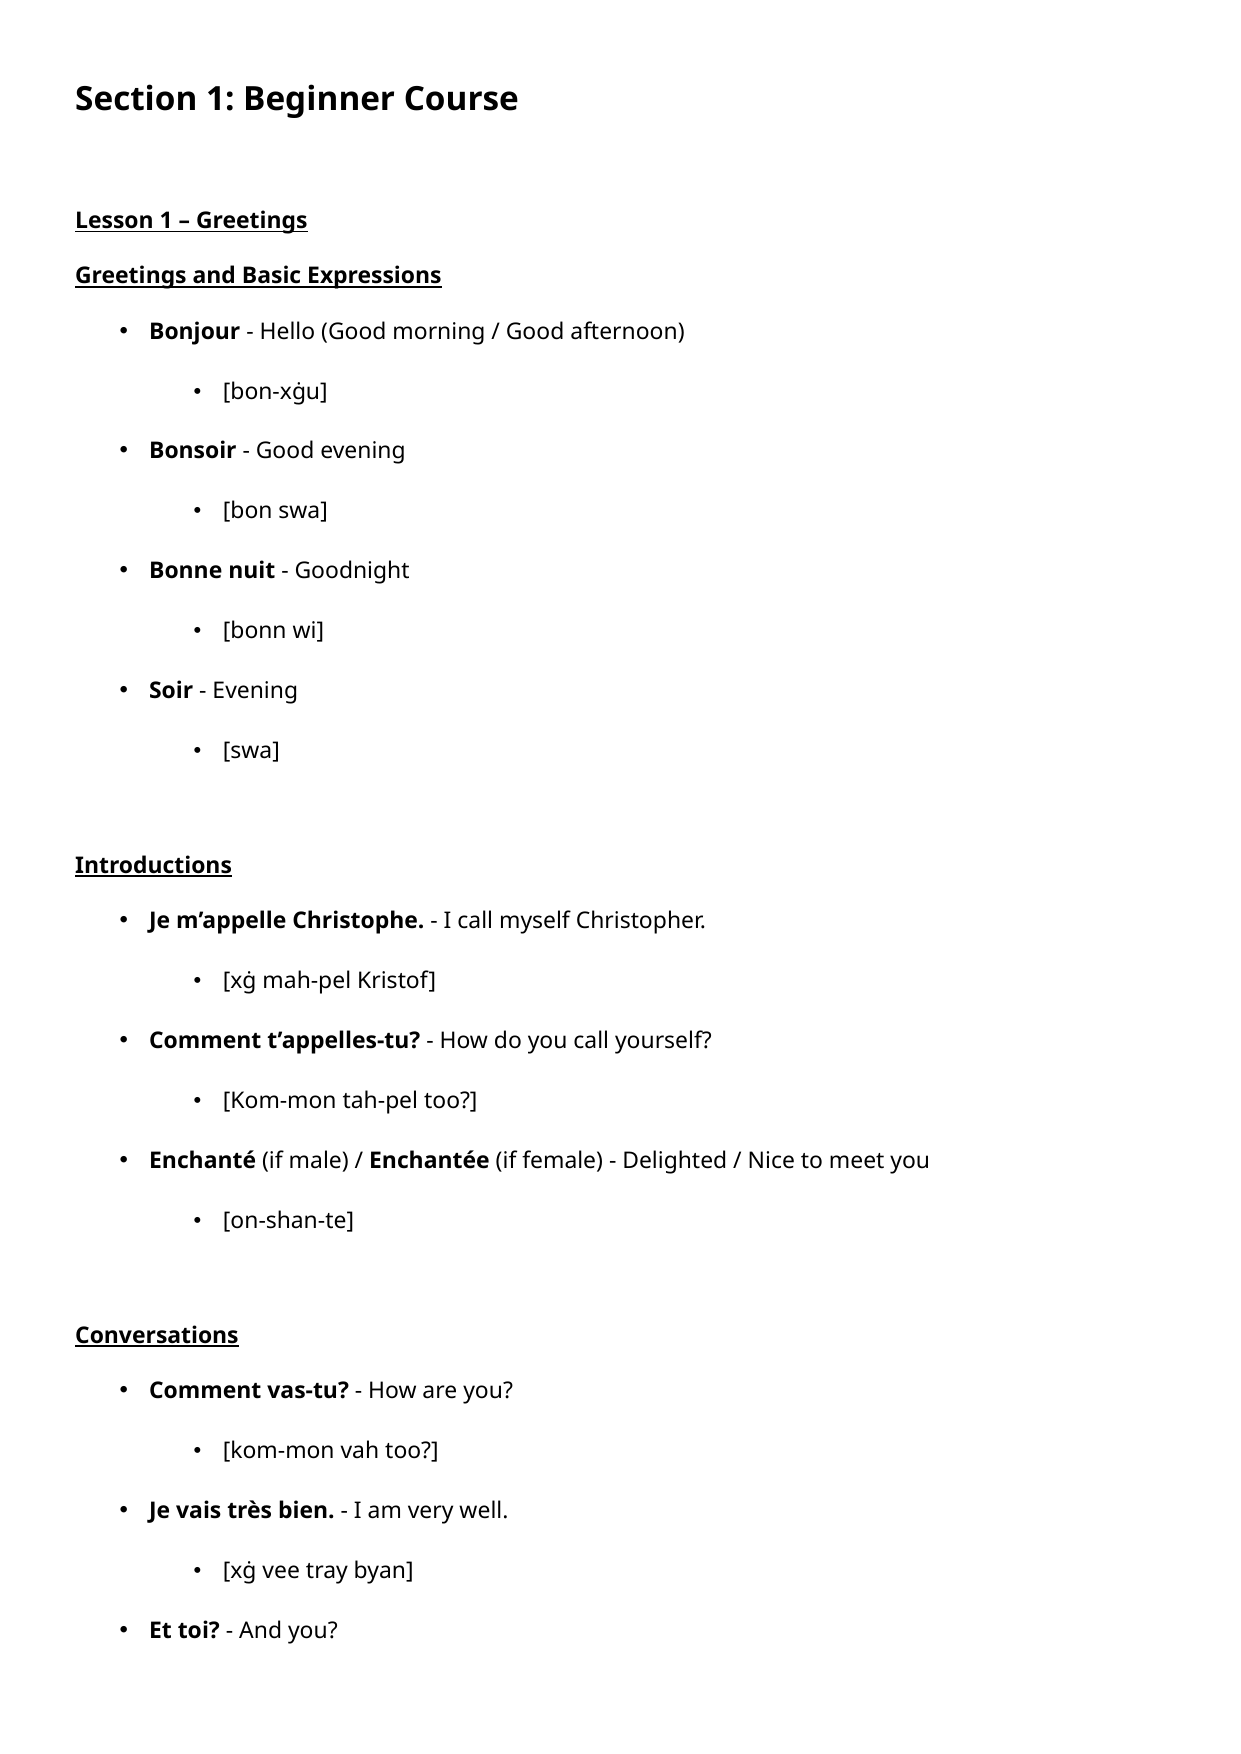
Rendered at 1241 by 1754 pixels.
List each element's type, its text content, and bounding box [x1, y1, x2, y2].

list Enchanté (if male) / Enchantée (if female) - Delighted / Nice to meet you [119, 1144, 1165, 1175]
list Comment vas-tu? - How are you? [119, 1374, 1165, 1405]
list Bonne nuit - Goodnight [119, 554, 1165, 586]
list Bonsoir - Good evening [119, 434, 1165, 466]
list [bon swa] [193, 494, 1165, 526]
list [kom-mon vah too?] [193, 1434, 1165, 1465]
subtitle Conversations [75, 1319, 1165, 1350]
list Soir - Evening [119, 674, 1165, 705]
list Je m’appelle Christophe. - I call myself Christopher. [119, 904, 1165, 936]
list [xġ vee tray byan] [193, 1554, 1165, 1585]
list Bonjour - Hello (Good morning / Good afternoon) [119, 315, 1165, 346]
list [bon-xġu] [193, 374, 1165, 406]
list [swa] [193, 734, 1165, 765]
subtitle Greetings and Basic Expressions [75, 259, 1165, 291]
list [on-shan-te] [193, 1204, 1165, 1235]
list Comment t’appelles-tu? - How do you call yourself? [119, 1024, 1165, 1055]
subtitle Introductions [75, 849, 1165, 880]
subtitle Lesson 1 – Greetings [75, 204, 1165, 236]
list [bonn wi] [193, 614, 1165, 645]
list [xġ mah-pel Kristof] [193, 964, 1165, 995]
list [Kom-mon tah-pel too?] [193, 1084, 1165, 1115]
list Je vais très bien. - I am very well. [119, 1494, 1165, 1525]
subtitle Section 1: Beginner Course [75, 75, 1165, 120]
list Et toi? - And you? [119, 1614, 1165, 1645]
